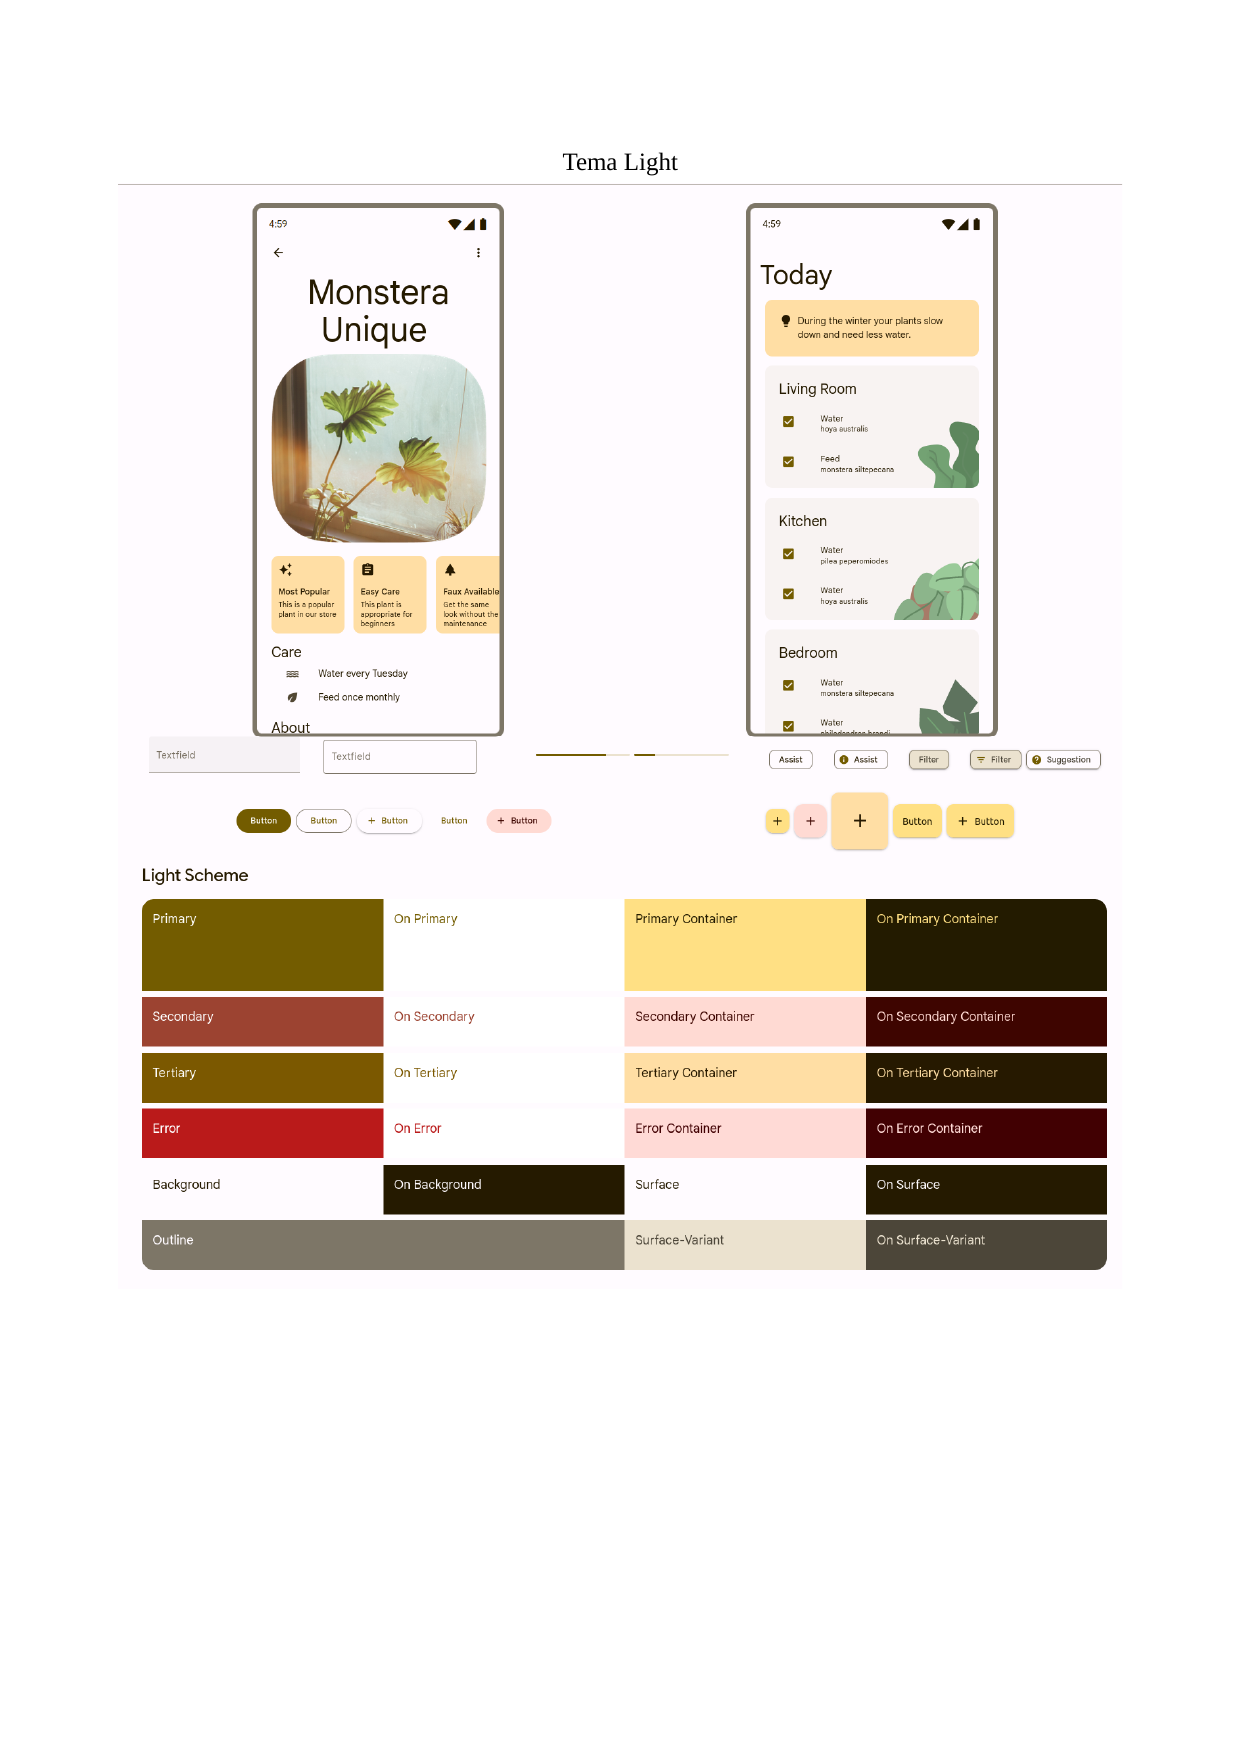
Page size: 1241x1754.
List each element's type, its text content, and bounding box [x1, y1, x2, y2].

text Tema Light [118, 147, 1122, 176]
picture [118, 183, 1123, 1289]
